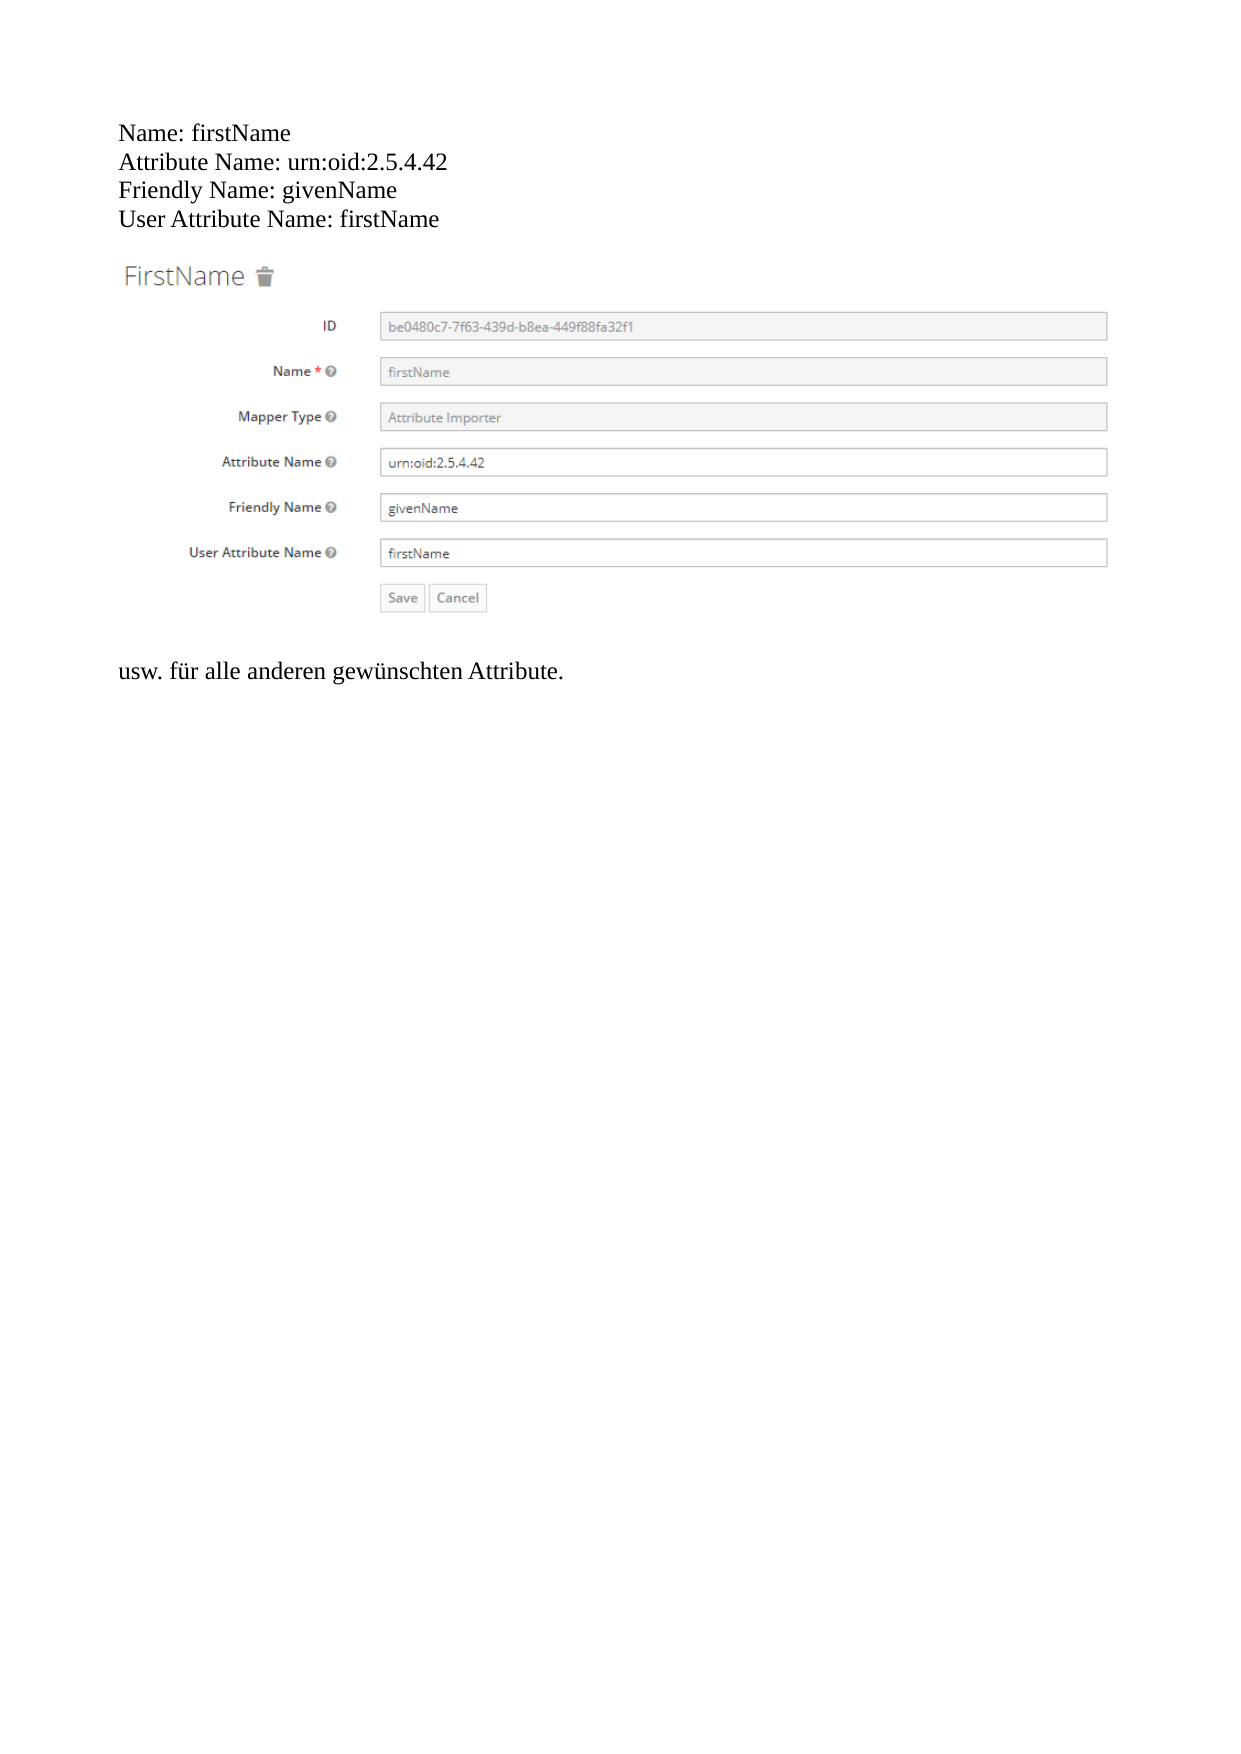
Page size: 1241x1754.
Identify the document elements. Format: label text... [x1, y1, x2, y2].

picture [118, 261, 1123, 628]
text Friendly Name: givenName [118, 176, 1122, 204]
text User Attribute Name: firstName [118, 204, 1122, 233]
text Attribute Name: urn:oid:2.5.4.42 [118, 147, 1122, 176]
text Name: firstName [118, 118, 1122, 147]
text usw. für alle anderen gewünschten Attribute. [118, 656, 1122, 685]
